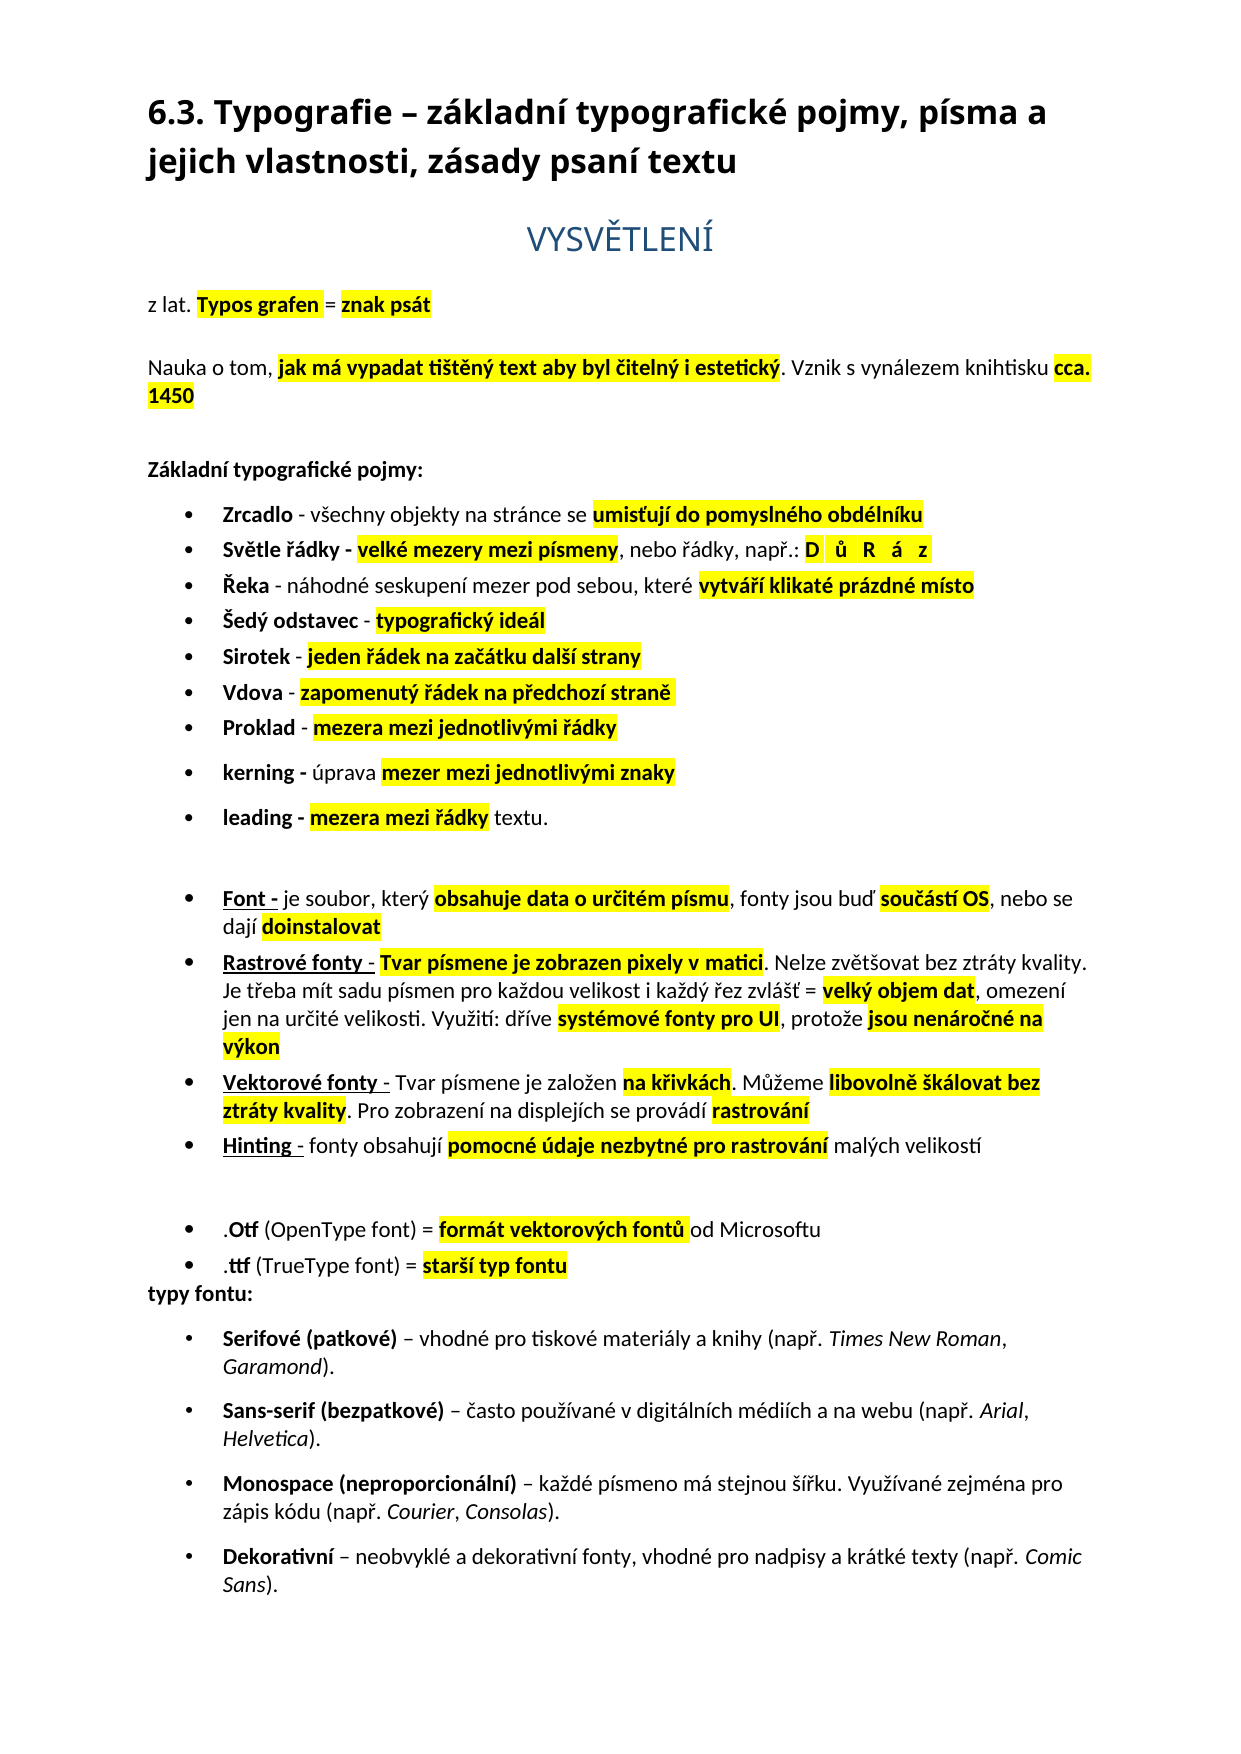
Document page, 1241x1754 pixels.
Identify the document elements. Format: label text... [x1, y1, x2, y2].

list Monospace (neproporcionální) – každé písmeno má stejnou šířku. Využívané zejména pro zápis kódu (např. Courier, Consolas). [185, 1469, 1093, 1525]
text typy fontu: [148, 1279, 1093, 1307]
list Sirotek - jeden řádek na začátku další strany [185, 642, 1093, 670]
list Font - je soubor, který obsahuje data o určitém písmu, fonty jsou buď součástí OS, nebo se dají doinstalovat [185, 884, 1093, 941]
list leading - mezera mezi řádky textu. [185, 803, 1093, 831]
list Proklad - mezera mezi jednotlivými řádky [185, 713, 1093, 741]
list Serifové (patkové) – vhodné pro tiskové materiály a knihy (např. Times New Roman, Garamond). [185, 1324, 1093, 1380]
text Základní typografické pojmy: [148, 455, 1093, 483]
list .ttf (TrueType font) = starší typ fontu [185, 1251, 1093, 1279]
list Vdova - zapomenutý řádek na předchozí straně [185, 678, 1093, 706]
list Zrcadlo - všechny objekty na stránce se umisťují do pomyslného obdélníku [185, 500, 1093, 528]
list kerning - úprava mezer mezi jednotlivými znaky [185, 758, 1093, 786]
list Šedý odstavec - typografický ideál [185, 607, 1093, 634]
list Rastrové fonty - Tvar písmene je zobrazen pixely v matici. Nelze zvětšovat bez ztráty kvality. Je třeba mít sadu písmen pro každou velikost i každý řez zvlášť = velký objem dat, omezení jen na určité velikosti. Využití: dříve systémové fonty pro UI, protože jsou nenáročné na výkon [185, 948, 1093, 1060]
text Nauka o tom, jak má vypadat tištěný text aby byl čitelný i estetický. Vznik s vynálezem knihtisku cca. 1450 [148, 353, 1093, 409]
list Sans-serif (bezpatkové) – často používané v digitálních médiích a na webu (např. Arial, Helvetica). [185, 1397, 1093, 1453]
list Řeka - náhodné seskupení mezer pod sebou, které vytváří klikaté prázdné místo [185, 571, 1093, 599]
text z lat. Typos grafen = znak psát [148, 290, 1093, 318]
list .Otf (OpenType font) = formát vektorových fontů od Microsoftu [185, 1216, 1093, 1243]
list Hinting - fonty obsahují pomocné údaje nezbytné pro rastrování malých velikostí [185, 1131, 1093, 1216]
subtitle vysvětlení [148, 216, 1093, 261]
list Vektorové fonty - Tvar písmene je založen na křivkách. Můžeme libovolně škálovat bez ztráty kvality. Pro zobrazení na displejích se provádí rastrování [185, 1068, 1093, 1124]
list Světle řádky - velké mezery mezi písmeny, nebo řádky, např.: D ů R á z [185, 535, 1093, 563]
list Dekorativní – neobvyklé a dekorativní fonty, vhodné pro nadpisy a krátké texty (např. Comic Sans). [185, 1542, 1093, 1598]
subtitle 6.3. Typografie – základní typografické pojmy, písma a jejich vlastnosti, zásady psaní textu [148, 89, 1093, 183]
